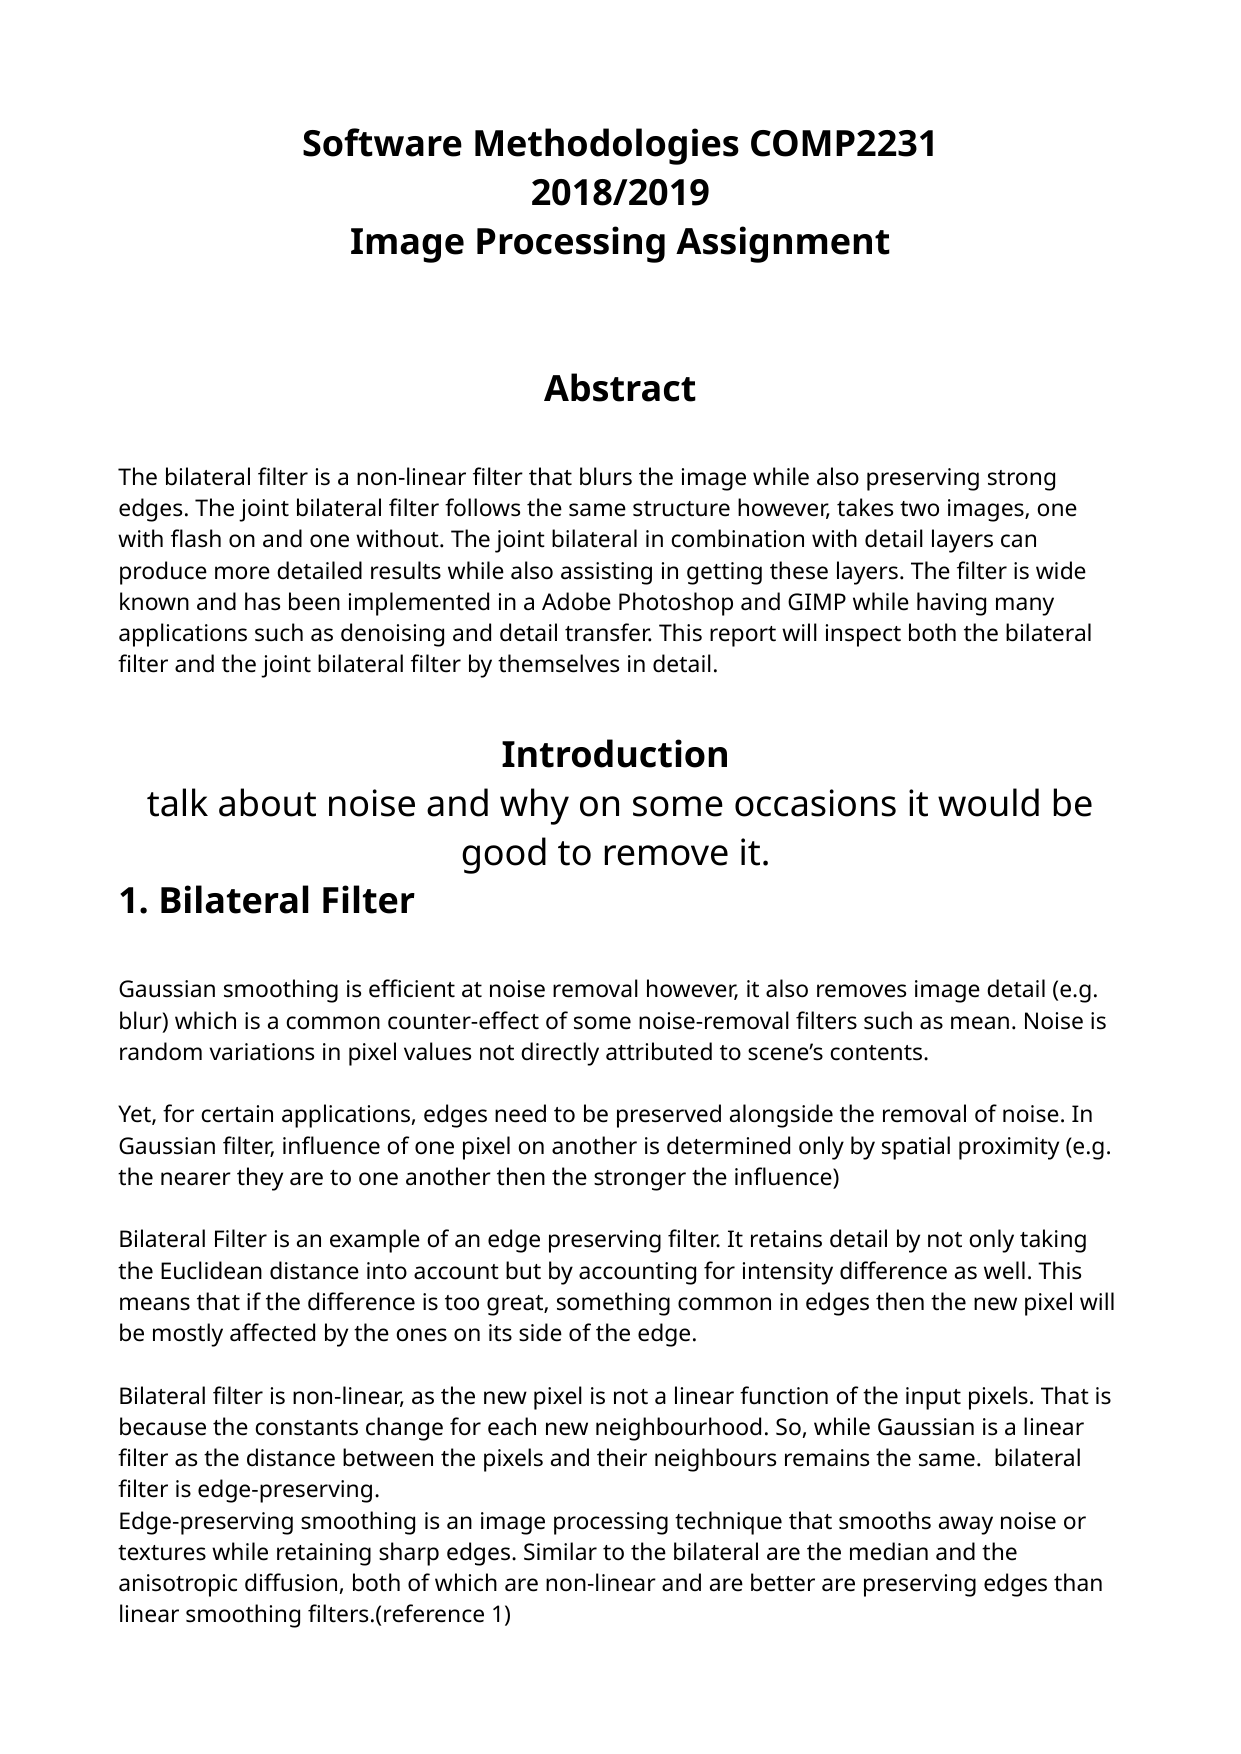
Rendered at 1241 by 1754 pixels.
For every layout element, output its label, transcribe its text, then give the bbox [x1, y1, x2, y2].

text Yet, for certain applications, edges need to be preserved alongside the removal of noise. In Gaussian filter, influence of one pixel on another is determined only by spatial proximity (e.g. the nearer they are to one another then the stronger the influence) [118, 1098, 1122, 1192]
text talk about noise and why on some occasions it would be good to remove it. [118, 777, 1122, 875]
text Gaussian smoothing is efficient at noise removal however, it also removes image detail (e.g. blur) which is a common counter-effect of some noise-removal filters such as mean. Noise is random variations in pixel values not directly attributed to scene’s contents. [118, 973, 1122, 1067]
text Bilateral filter is non-linear, as the new pixel is not a linear function of the input pixels. That is because the constants change for each new neighbourhood. So, while Gaussian is a linear filter as the distance between the pixels and their neighbours remains the same. bilateral filter is edge-preserving. [118, 1379, 1122, 1504]
text Edge-preserving smoothing is an image processing technique that smooths away noise or textures while retaining sharp edges. Similar to the bilateral are the median and the anisotropic diffusion, both of which are non-linear and are better are preserving edges than linear smoothing filters.(reference 1) [118, 1504, 1122, 1629]
text Abstract [118, 363, 1122, 412]
text Introduction [118, 728, 1122, 777]
text 2018/2019 [118, 167, 1122, 216]
text Bilateral Filter is an example of an edge preserving filter. It retains detail by not only taking the Euclidean distance into account but by accounting for intensity difference as well. This means that if the difference is too great, something common in edges then the new pixel will be mostly affected by the ones on its side of the edge. [118, 1223, 1122, 1348]
text 1. Bilateral Filter [118, 875, 1122, 924]
text Software Methodologies COMP2231 [118, 118, 1122, 167]
text Image Processing Assignment [118, 216, 1122, 265]
text The bilateral filter is a non-linear filter that blurs the image while also preserving strong edges. The joint bilateral filter follows the same structure however, takes two images, one with flash on and one without. The joint bilateral in combination with detail layers can produce more detailed results while also assisting in getting these layers. The filter is wide known and has been implemented in a Adobe Photoshop and GIMP while having many applications such as denoising and detail transfer. This report will inspect both the bilateral filter and the joint bilateral filter by themselves in detail. [118, 461, 1122, 679]
